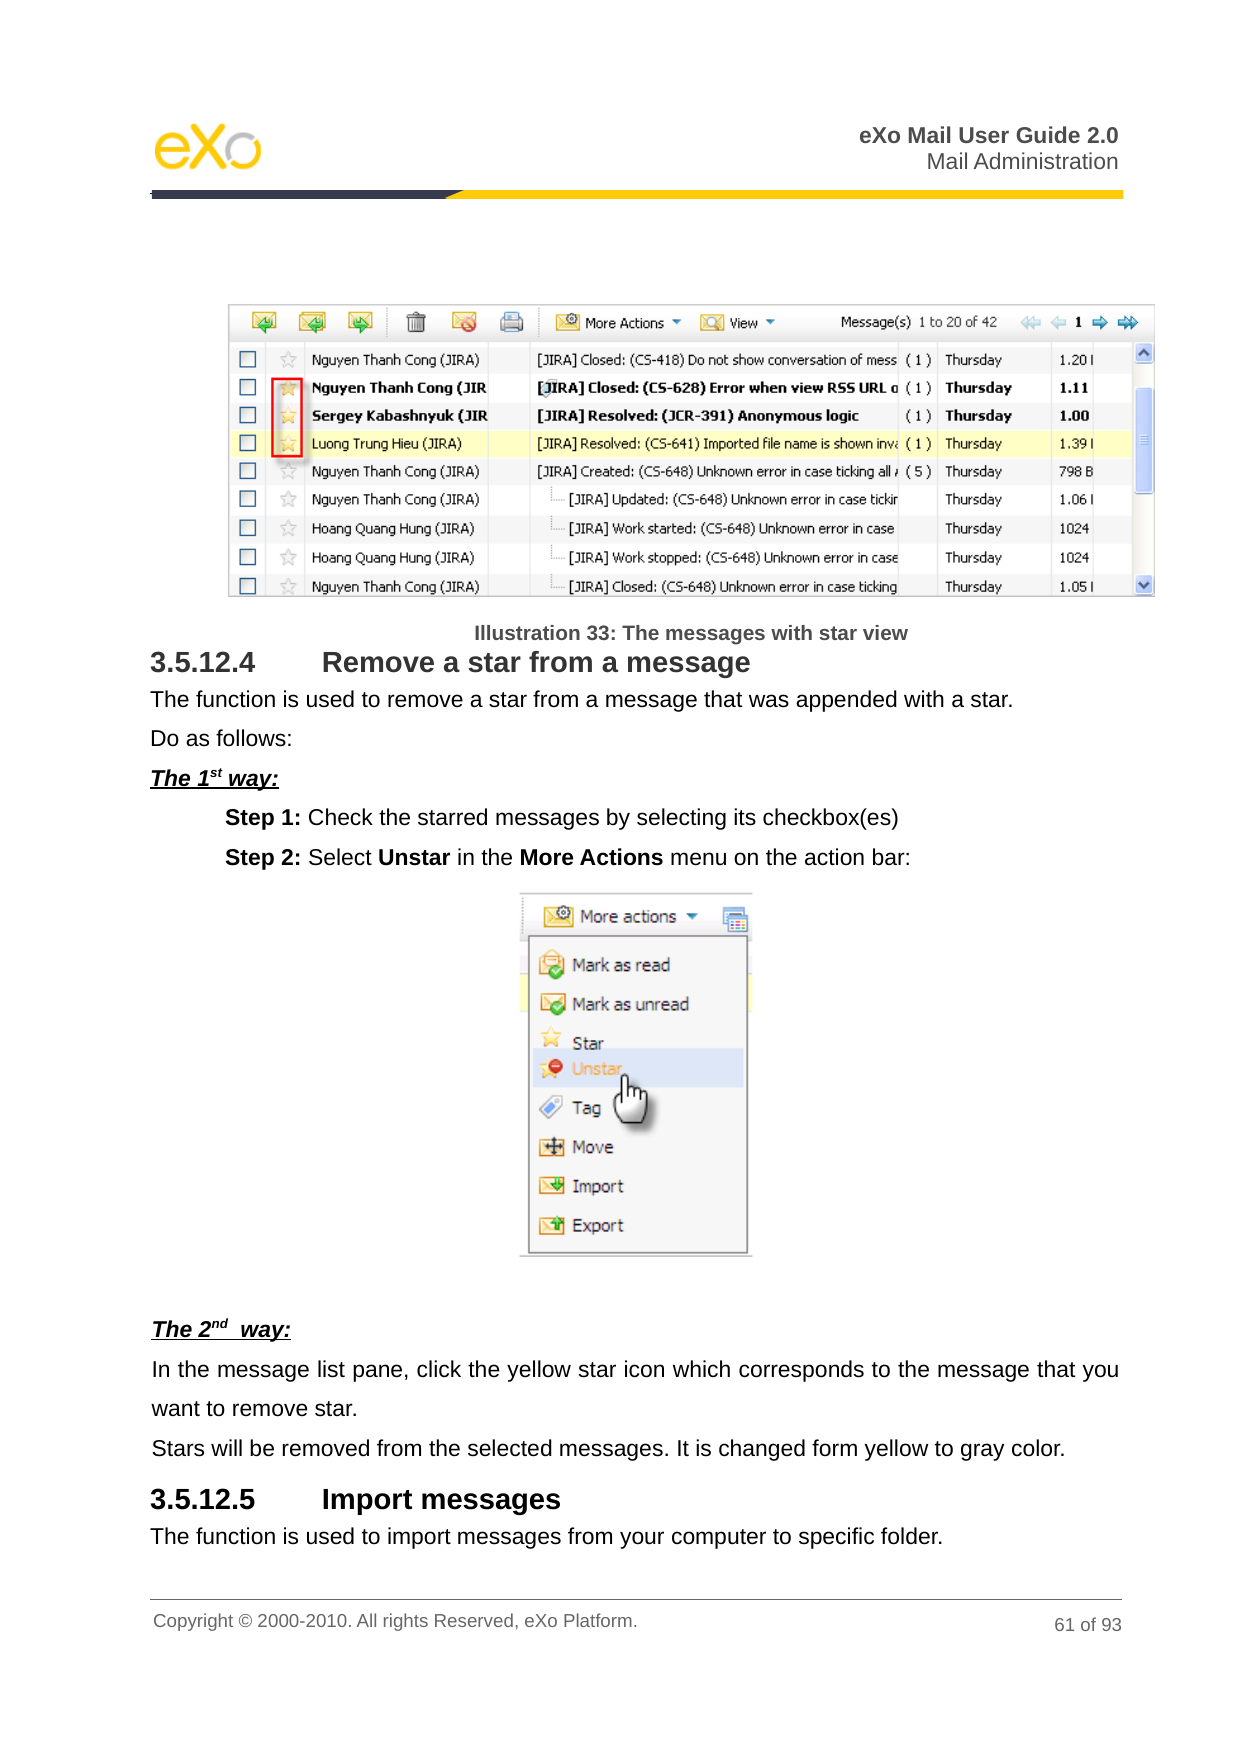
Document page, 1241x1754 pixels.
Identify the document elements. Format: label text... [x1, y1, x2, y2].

picture [227, 303, 1155, 597]
text Do as follows: [150, 725, 1122, 751]
list In the message list pane, click the yellow star icon which corresponds to the message that you want to remove star. [114, 1356, 1122, 1422]
list Stars will be removed from the selected messages. It is changed form yellow to gray color. [114, 1435, 1122, 1461]
list The 2nd way: [114, 1316, 1122, 1343]
picture [519, 890, 753, 1257]
text The function is used to import messages from your computer to specific folder. [150, 1523, 1122, 1549]
list Step 2: Select Unstar in the More Actions menu on the action bar: [187, 843, 1122, 870]
list Step 1: Check the starred messages by selecting its checkbox(es) [187, 804, 1122, 830]
text Illustration 33: The messages with star view [227, 597, 1155, 644]
subtitle Import messages [150, 1482, 1122, 1515]
text The 1st way: [150, 764, 1122, 791]
picture [155, 123, 262, 170]
picture [151, 190, 1124, 199]
text The function is used to remove a star from a message that was appended with a star. [150, 686, 1122, 712]
subtitle Remove a star from a message [150, 223, 1155, 678]
